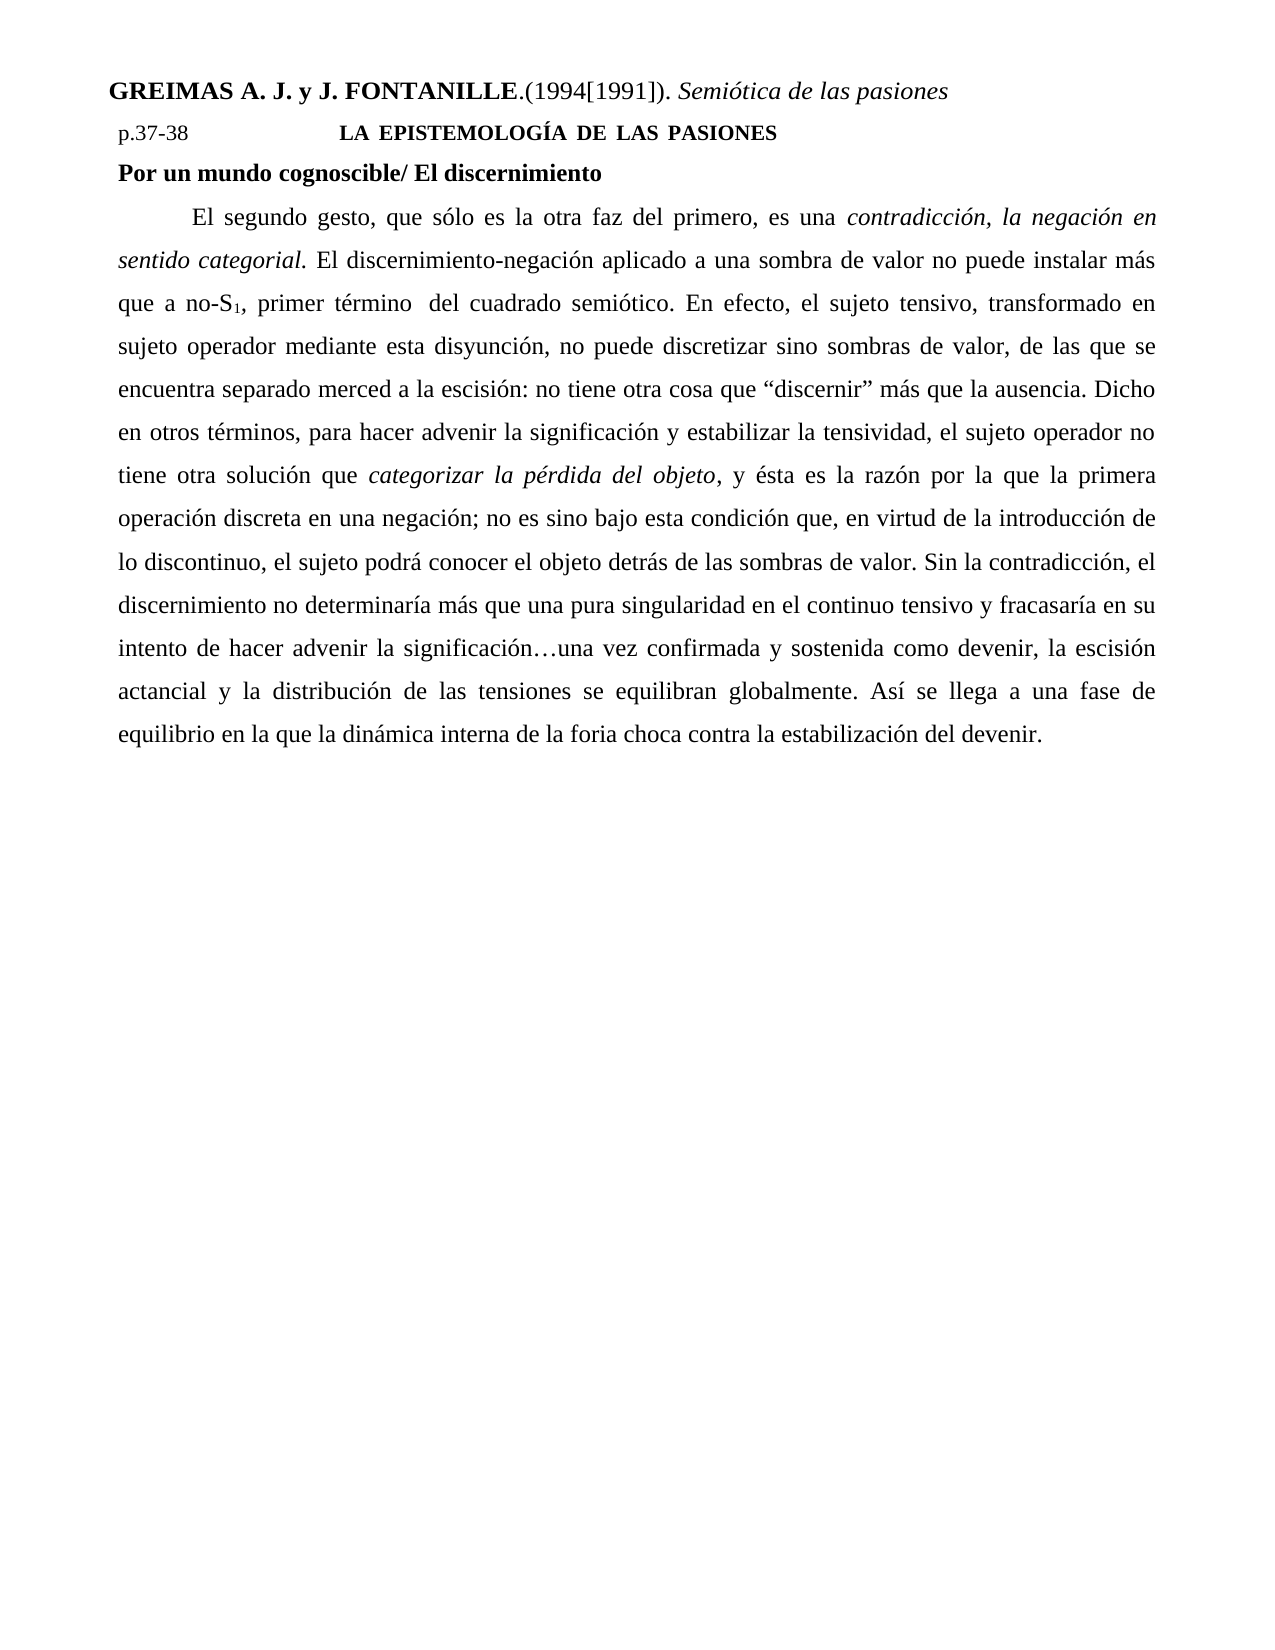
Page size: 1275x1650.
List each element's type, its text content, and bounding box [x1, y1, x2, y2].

text El segundo gesto, que sólo es la otra faz del primero, es una contradicción, la negación en sentido categorial. El discernimiento-negación aplicado a una sombra de valor no puede instalar más que a no-S1, primer término del cuadrado semiótico. En efecto, el sujeto tensivo, transformado en sujeto operador mediante esta disyunción, no puede discretizar sino sombras de valor, de las que se encuentra separado merced a la escisión: no tiene otra cosa que “discernir” más que la ausencia. Dicho en otros términos, para hacer advenir la significación y estabilizar la tensividad, el sujeto operador no tiene otra solución que categorizar la pérdida del objeto, y ésta es la razón por la que la primera operación discreta en una negación; no es sino bajo esta condición que, en virtud de la introducción de lo discontinuo, el sujeto podrá conocer el objeto detrás de las sombras de valor. Sin la contradicción, el discernimiento no determinaría más que una pura singularidad en el continuo tensivo y fracasaría en su intento de hacer advenir la significación…una vez confirmada y sostenida como devenir, la escisión actancial y la distribución de las tensiones se equilibran globalmente. Así se llega a una fase de equilibrio en la que la dinámica interna de la foria choca contra la estabilización del devenir. [118, 202, 1157, 748]
subtitle Por un mundo cognoscible/ El discernimiento [118, 158, 1169, 187]
text GREIMAS A. J. y J. FONTANILLE.(1994[1991]). Semiótica de las pasiones [108, 76, 1169, 105]
text p.37-38 LA EPISTEMOLOGÍA DE LAS PASIONES [118, 120, 1169, 146]
